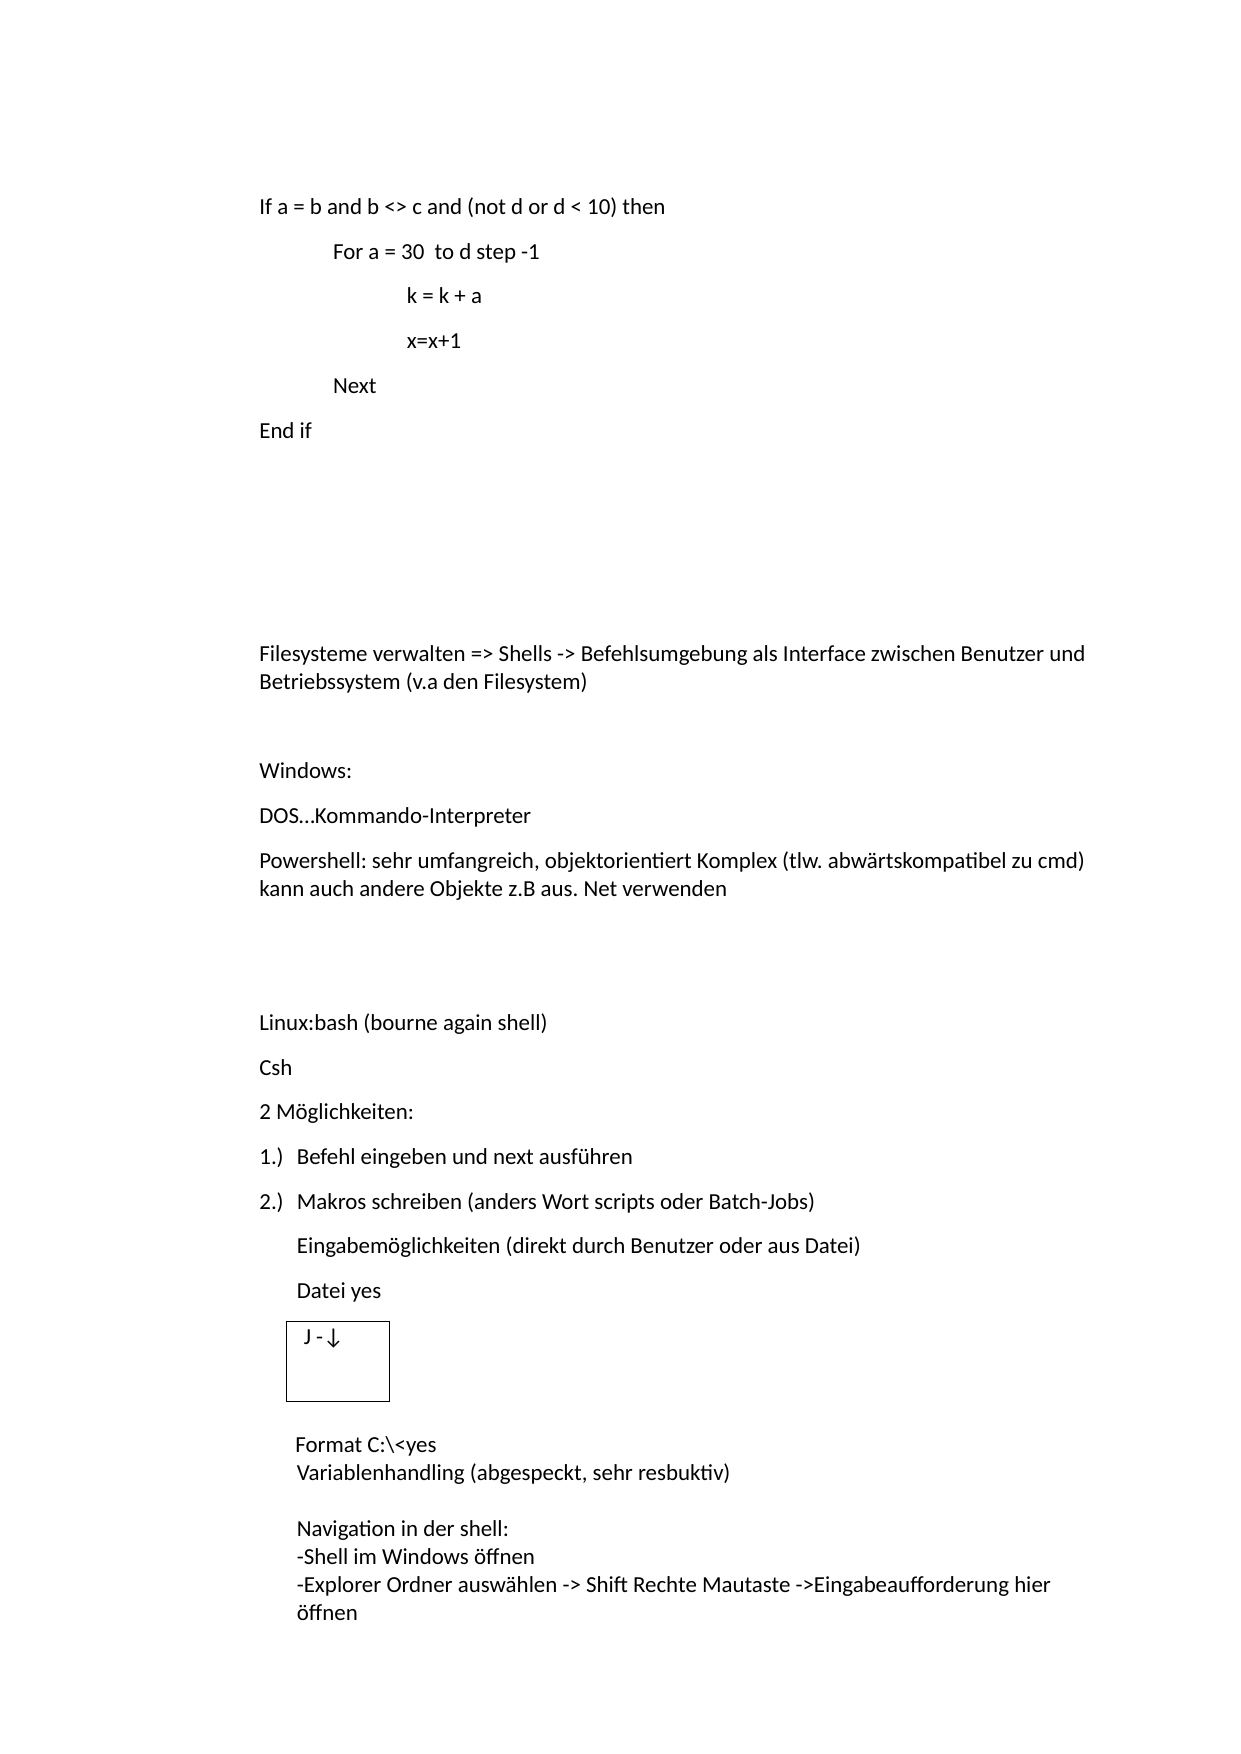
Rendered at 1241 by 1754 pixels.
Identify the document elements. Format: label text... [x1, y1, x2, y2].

list Powershell: sehr umfangreich, objektorientiert Komplex (tlw. abwärtskompatibel zu cmd) kann auch andere Objekte z.B aus. Net verwenden [259, 846, 1093, 902]
list For a = 30 to d step -1 [259, 237, 1093, 265]
list Variablenhandling (abgespeckt, sehr resbuktiv) [297, 1458, 1093, 1486]
list -Shell im Windows öffnen [297, 1542, 1093, 1570]
list Datei yes [297, 1276, 1093, 1304]
text Format C:\<yes [148, 1430, 1093, 1458]
list DOS…Kommando-Interpreter [259, 801, 1093, 829]
list Navigation in der shell: [297, 1514, 1093, 1542]
list Linux:bash (bourne again shell) [259, 1008, 1093, 1036]
list End if [259, 416, 1093, 444]
list Befehl eingeben und next ausführen [259, 1142, 1093, 1170]
list x=x+1 [259, 326, 1093, 354]
list If a = b and b <> c and (not d or d < 10) then [259, 192, 1093, 220]
table_header J -↓ [287, 1322, 389, 1401]
list k = k + a [259, 282, 1093, 310]
list Next [259, 371, 1093, 399]
list -Explorer Ordner auswählen -> Shift Rechte Mautaste ->Eingabeaufforderung hier öffnen [297, 1570, 1093, 1626]
list Makros schreiben (anders Wort scripts oder Batch-Jobs) [259, 1187, 1093, 1215]
list Csh [259, 1053, 1093, 1081]
list 2 Möglichkeiten: [259, 1097, 1093, 1125]
list Windows: [259, 757, 1093, 784]
list Eingabemöglichkeiten (direkt durch Benutzer oder aus Datei) [297, 1231, 1093, 1259]
list Filesysteme verwalten => Shells -> Befehlsumgebung als Interface zwischen Benutzer und Betriebssystem (v.a den Filesystem) [259, 639, 1093, 695]
